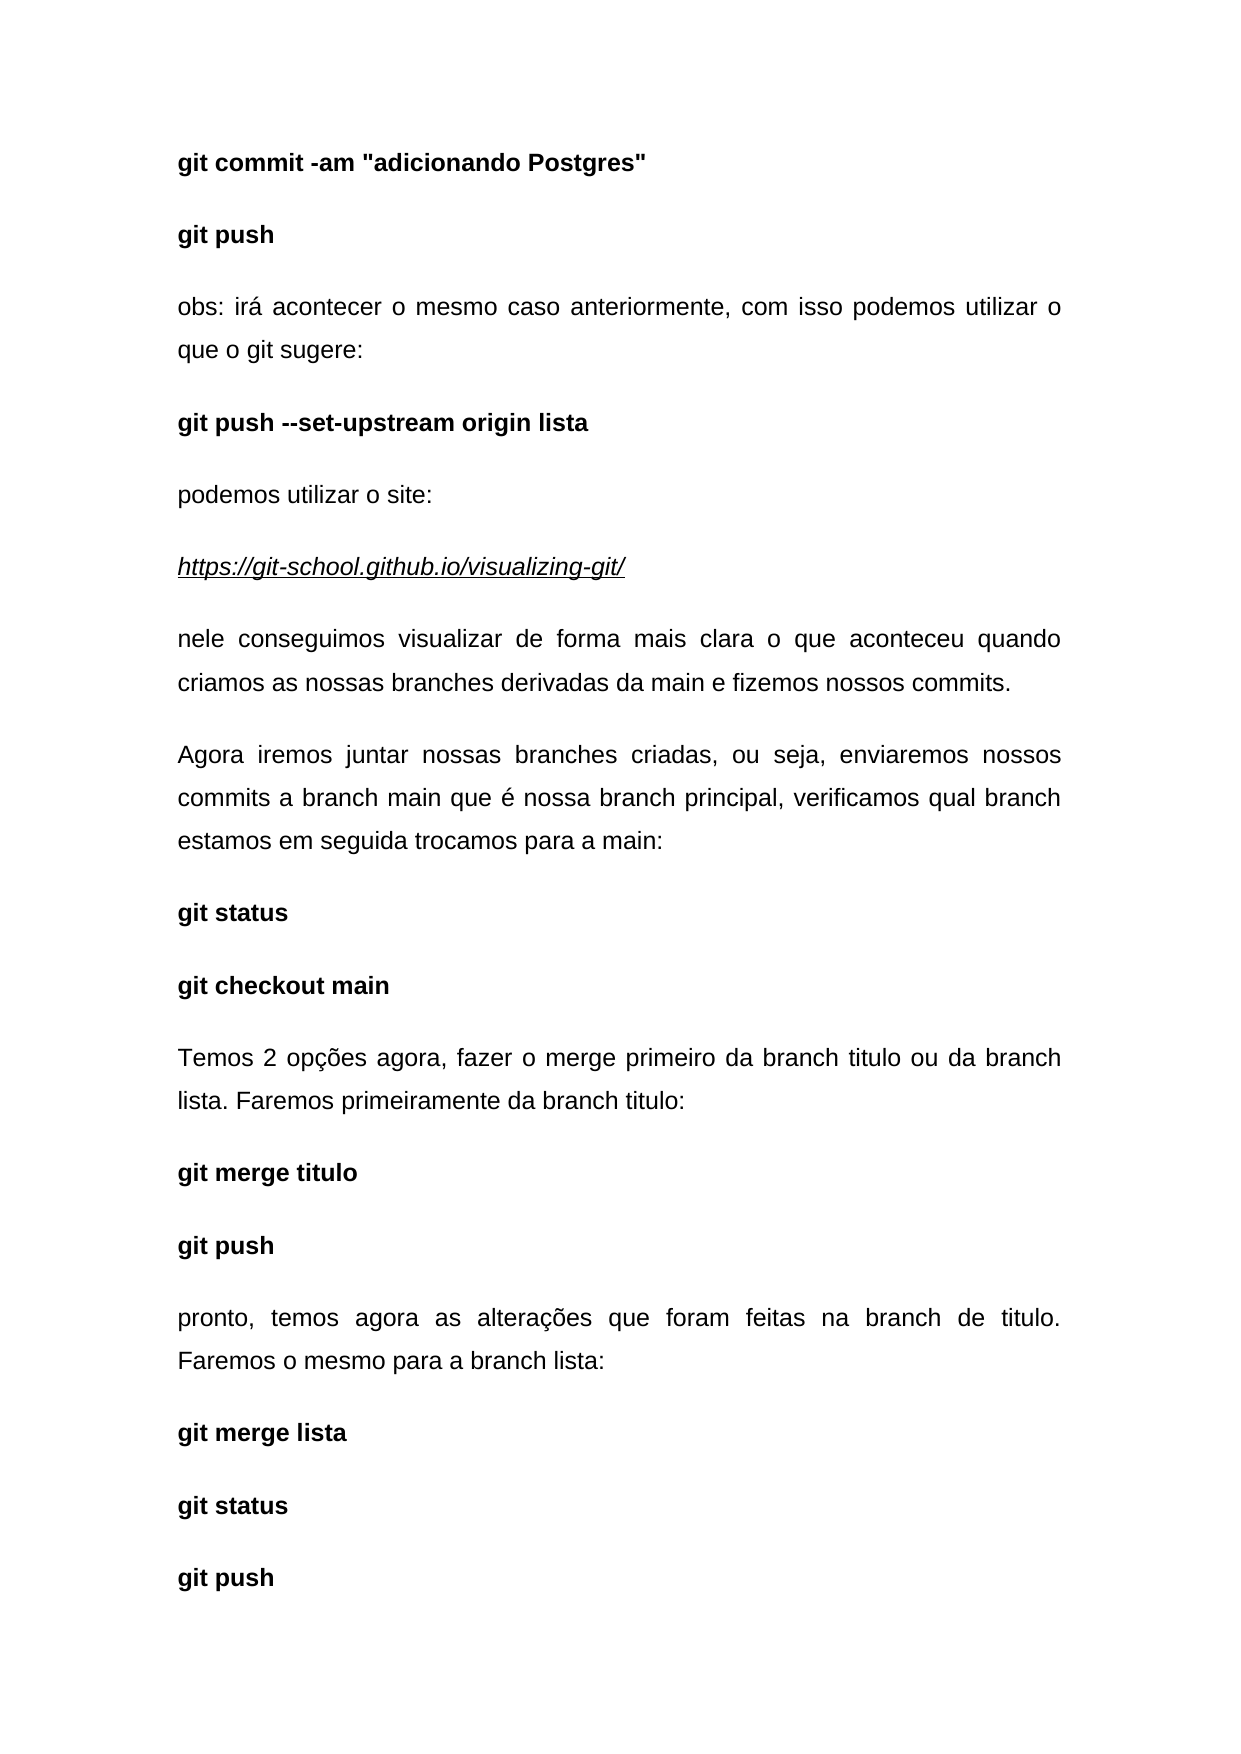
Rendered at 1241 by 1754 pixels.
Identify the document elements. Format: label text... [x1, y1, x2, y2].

text pronto, temos agora as alterações que foram feitas na branch de titulo. Faremos o mesmo para a branch lista: [177, 1303, 1063, 1375]
text git push [177, 220, 1063, 249]
text obs: irá acontecer o mesmo caso anteriormente, com isso podemos utilizar o que o git sugere: [177, 292, 1063, 364]
text podemos utilizar o site: [177, 480, 1063, 509]
text nele conseguimos visualizar de forma mais clara o que aconteceu quando criamos as nossas branches derivadas da main e fizemos nossos commits. [177, 624, 1063, 696]
text git push [177, 1563, 1063, 1592]
text Temos 2 opções agora, fazer o merge primeiro da branch titulo ou da branch lista. Faremos primeiramente da branch titulo: [177, 1043, 1063, 1115]
text git merge titulo [177, 1158, 1063, 1187]
text git status [177, 898, 1063, 927]
text git checkout main [177, 971, 1063, 999]
text git status [177, 1491, 1063, 1519]
text https://git-school.github.io/visualizing-git/ [177, 552, 1063, 581]
text Agora iremos juntar nossas branches criadas, ou seja, enviaremos nossos commits a branch main que é nossa branch principal, verificamos qual branch estamos em seguida trocamos para a main: [177, 740, 1063, 855]
text git merge lista [177, 1418, 1063, 1447]
text git push [177, 1231, 1063, 1259]
text git push --set-upstream origin lista [177, 408, 1063, 436]
text git commit -am "adicionando Postgres" [177, 148, 1063, 176]
